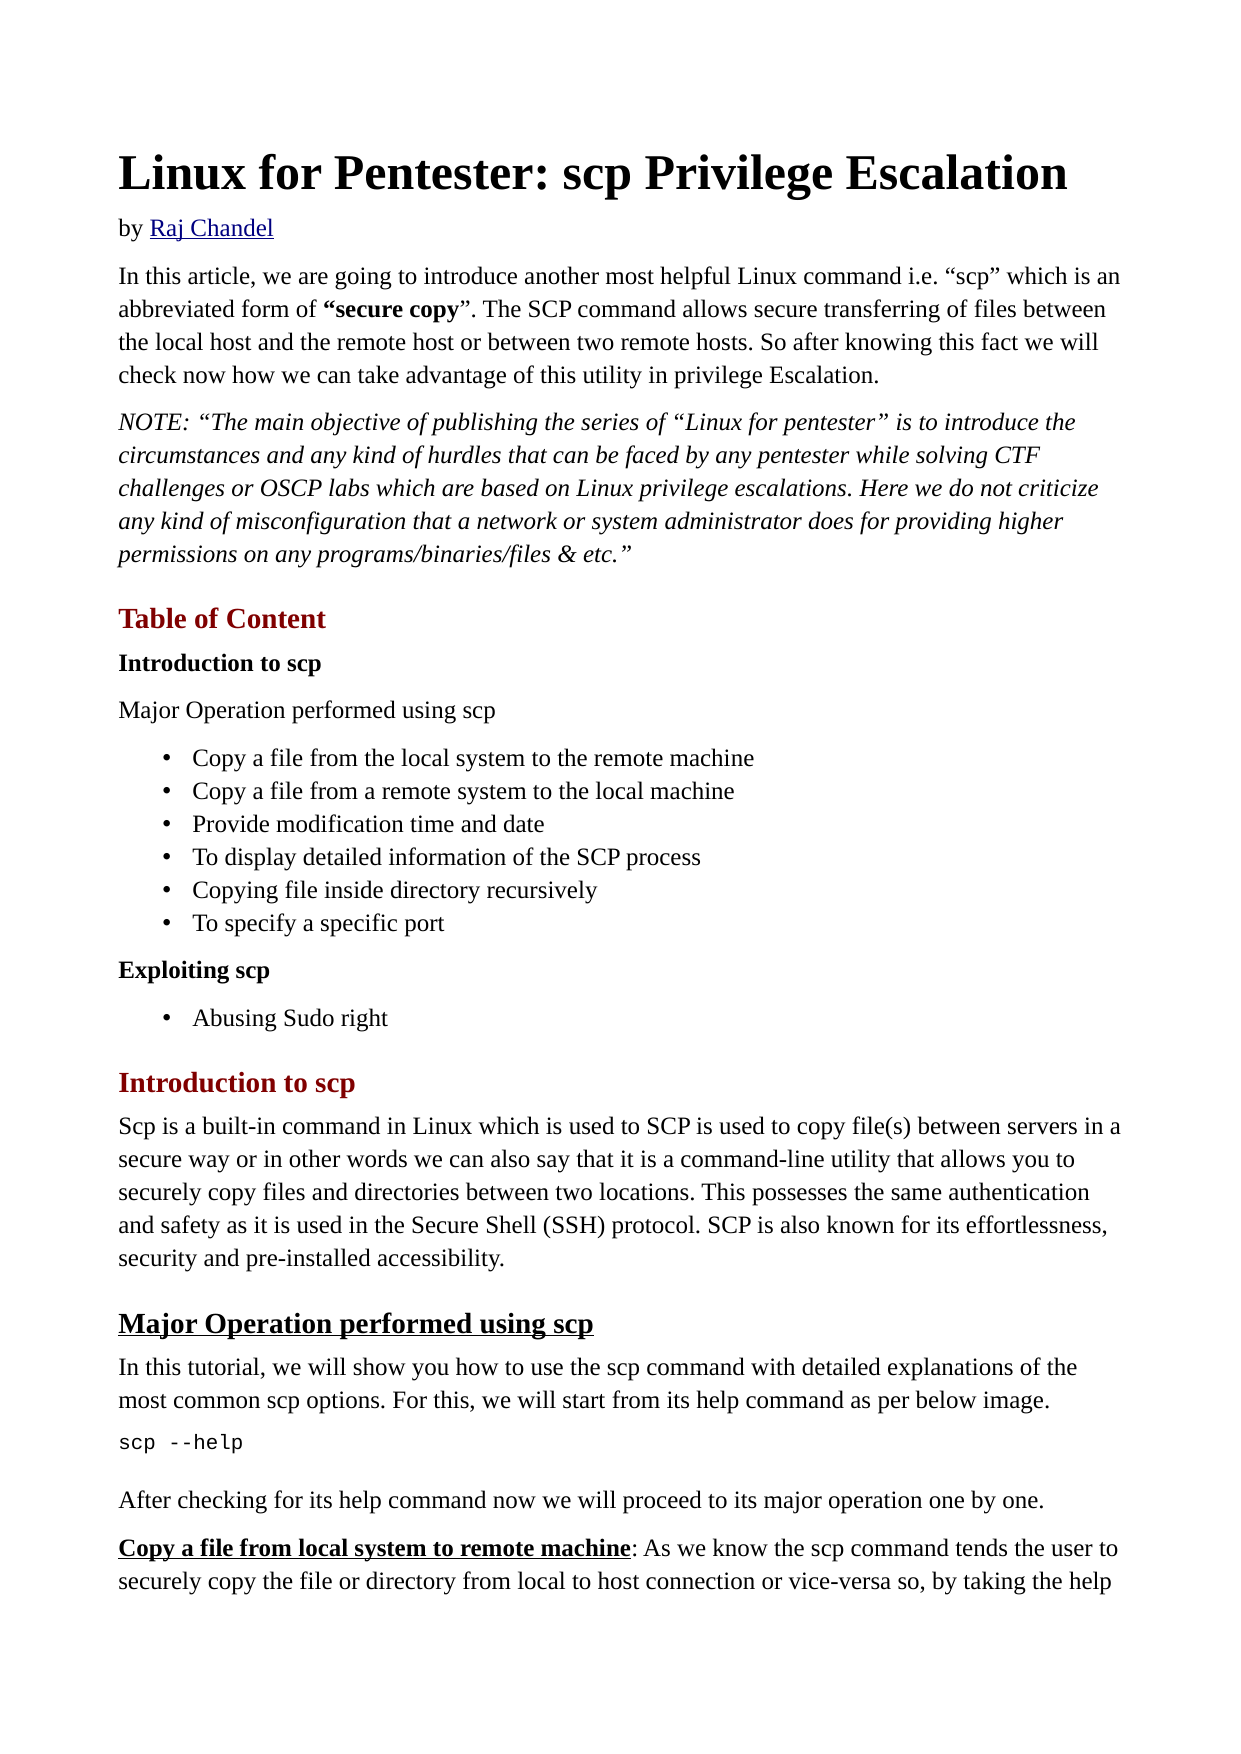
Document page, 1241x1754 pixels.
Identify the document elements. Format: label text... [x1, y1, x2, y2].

text by Raj Chandel [118, 213, 1122, 242]
subtitle Introduction to scp [118, 1065, 1122, 1099]
text Scp is a built-in command in Linux which is used to SCP is used to copy file(s) between servers in a secure way or in other words we can also say that it is a command-line utility that allows you to securely copy files and directories between two locations. This possesses the same authentication and safety as it is used in the Secure Shell (SSH) protocol. SCP is also known for its effortlessness, security and pre-installed accessibility. [118, 1111, 1122, 1272]
list To display detailed information of the SCP process [162, 842, 1122, 871]
text NOTE: “The main objective of publishing the series of “Linux for pentester” is to introduce the circumstances and any kind of hurdles that can be faced by any pentester while solving CTF challenges or OSCP labs which are based on Linux privilege escalations. Here we do not criticize any kind of misconfiguration that a network or system administrator does for providing higher permissions on any programs/binaries/files & etc.” [118, 407, 1122, 568]
text Copy a file from local system to remote machine: As we know the scp command tends the user to securely copy the file or directory from local to host connection or vice-versa so, by taking the help [118, 1533, 1122, 1595]
list Provide modification time and date [162, 809, 1122, 838]
text In this article, we are going to introduce another most helpful Linux command i.e. “scp” which is an abbreviated form of “secure copy”. The SCP command allows secure transferring of files between the local host and the remote host or between two remote hosts. So after knowing this fact we will check now how we can take advantage of this utility in privilege Escalation. [118, 261, 1122, 388]
list Abusing Sudo right [162, 1003, 1122, 1032]
text After checking for its help command now we will proceed to its major operation one by one. [118, 1486, 1122, 1514]
list Copy a file from the local system to the remote machine [162, 743, 1122, 772]
list Copying file inside directory recursively [162, 875, 1122, 904]
subtitle Linux for Pentester: scp Privilege Escalation [118, 143, 1122, 201]
list To specify a specific port [162, 908, 1122, 937]
text scp --help [118, 1432, 1122, 1456]
text In this tutorial, we will show you how to use the scp command with detailed explanations of the most common scp options. For this, we will start from its help command as per below image. [118, 1352, 1122, 1413]
subtitle Table of Content [118, 602, 1122, 635]
text Exploiting scp [118, 956, 1122, 984]
list Copy a file from a remote system to the local machine [162, 776, 1122, 805]
subtitle Major Operation performed using scp [118, 1306, 1122, 1339]
text Introduction to scp [118, 648, 1122, 676]
text Major Operation performed using scp [118, 695, 1122, 724]
